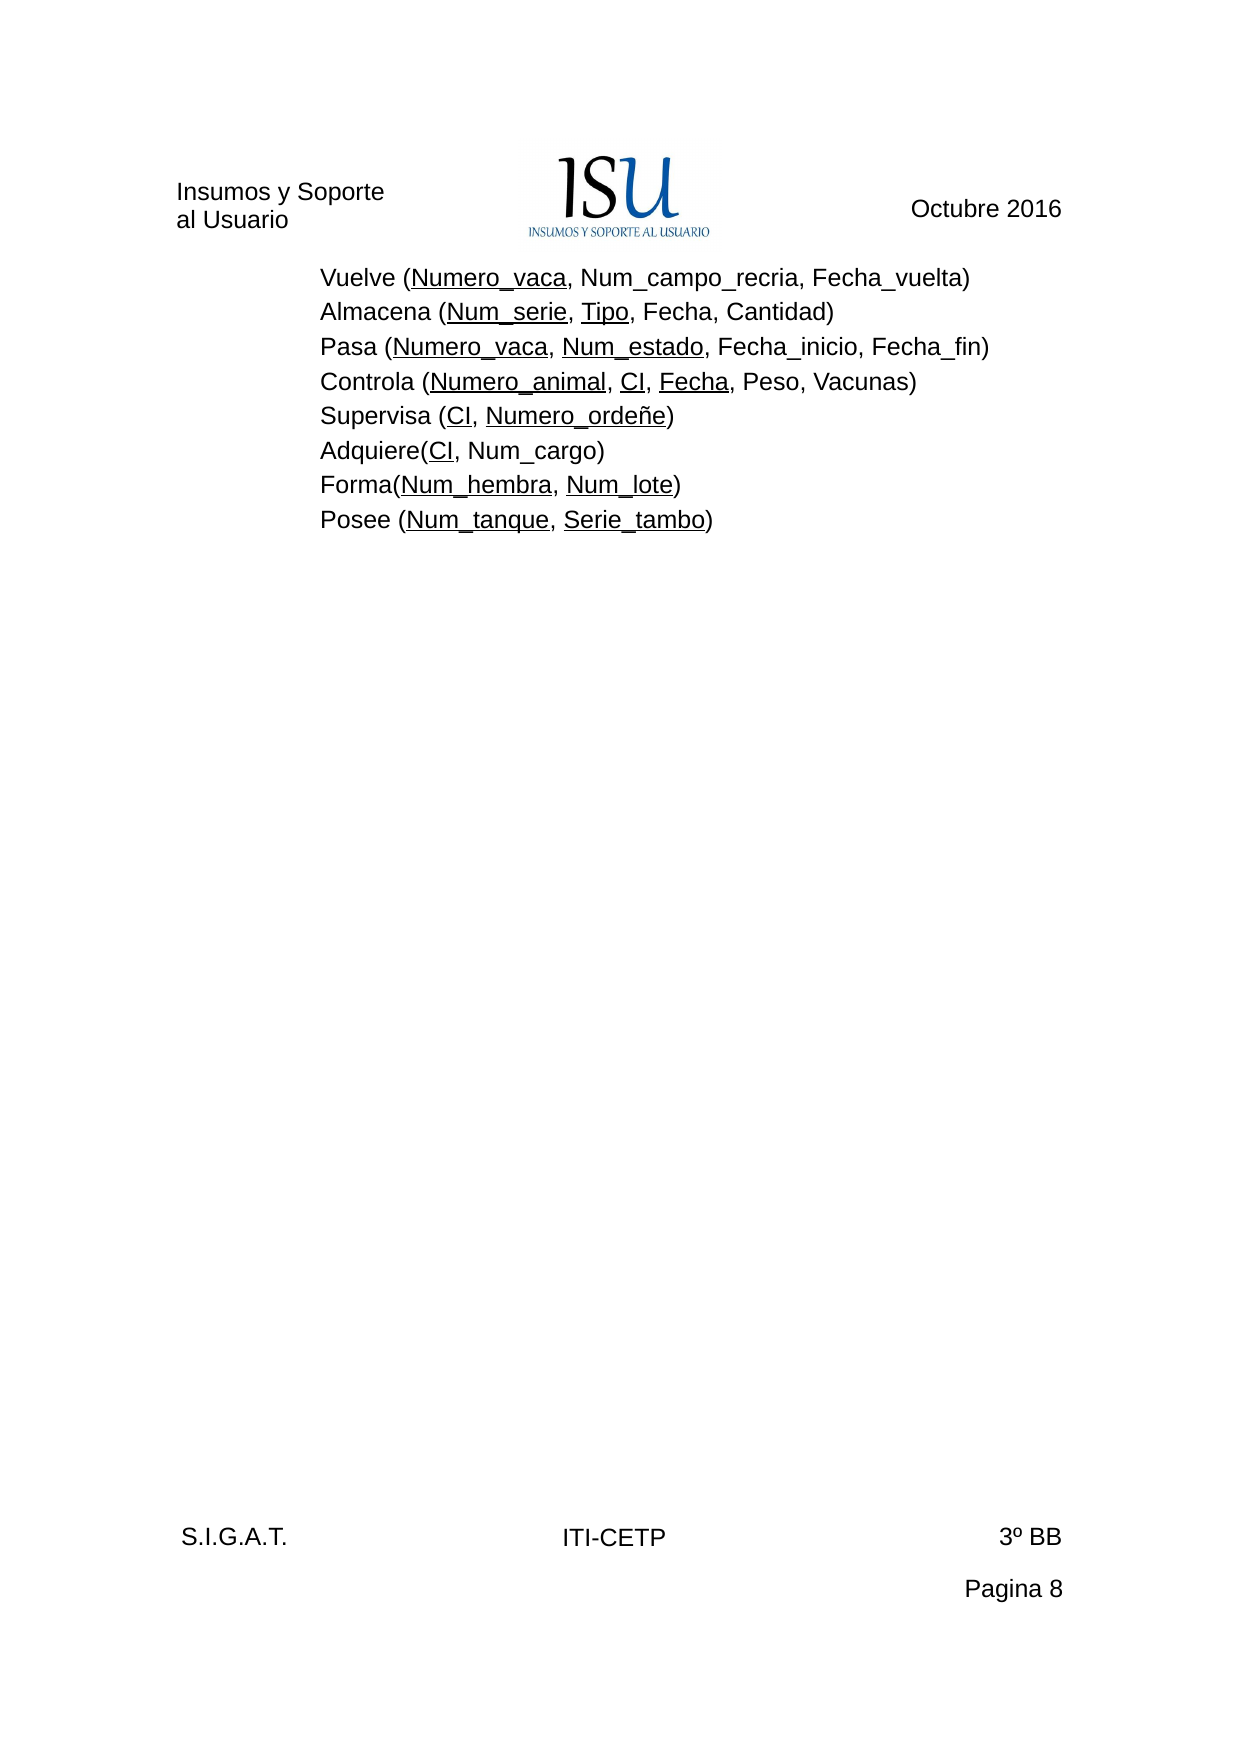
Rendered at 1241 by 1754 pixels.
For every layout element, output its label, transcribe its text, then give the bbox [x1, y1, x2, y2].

table_cell Controla (Numero_animal, CI, Fecha, Peso, Vacunas) [317, 364, 1063, 398]
table_cell Supervisa (CI, Numero_ordeñe) [317, 398, 1063, 433]
table_cell [177, 467, 317, 502]
table_cell [177, 294, 317, 329]
table_cell [177, 433, 317, 467]
table_cell [177, 398, 317, 433]
table_cell [177, 502, 317, 536]
table_cell [177, 329, 317, 363]
table_cell [177, 364, 317, 398]
table_cell [177, 260, 317, 294]
table_cell Posee (Num_tanque, Serie_tambo) [317, 502, 1063, 536]
table_cell Pasa (Numero_vaca, Num_estado, Fecha_inicio, Fecha_fin) [317, 329, 1063, 363]
table_cell Almacena (Num_serie, Tipo, Fecha, Cantidad) [317, 294, 1063, 329]
table_cell Forma(Num_hembra, Num_lote) [317, 467, 1063, 502]
table_cell Adquiere(CI, Num_cargo) [317, 433, 1063, 467]
picture [517, 138, 723, 252]
table_cell Vuelve (Numero_vaca, Num_campo_recria, Fecha_vuelta) [317, 260, 1063, 294]
